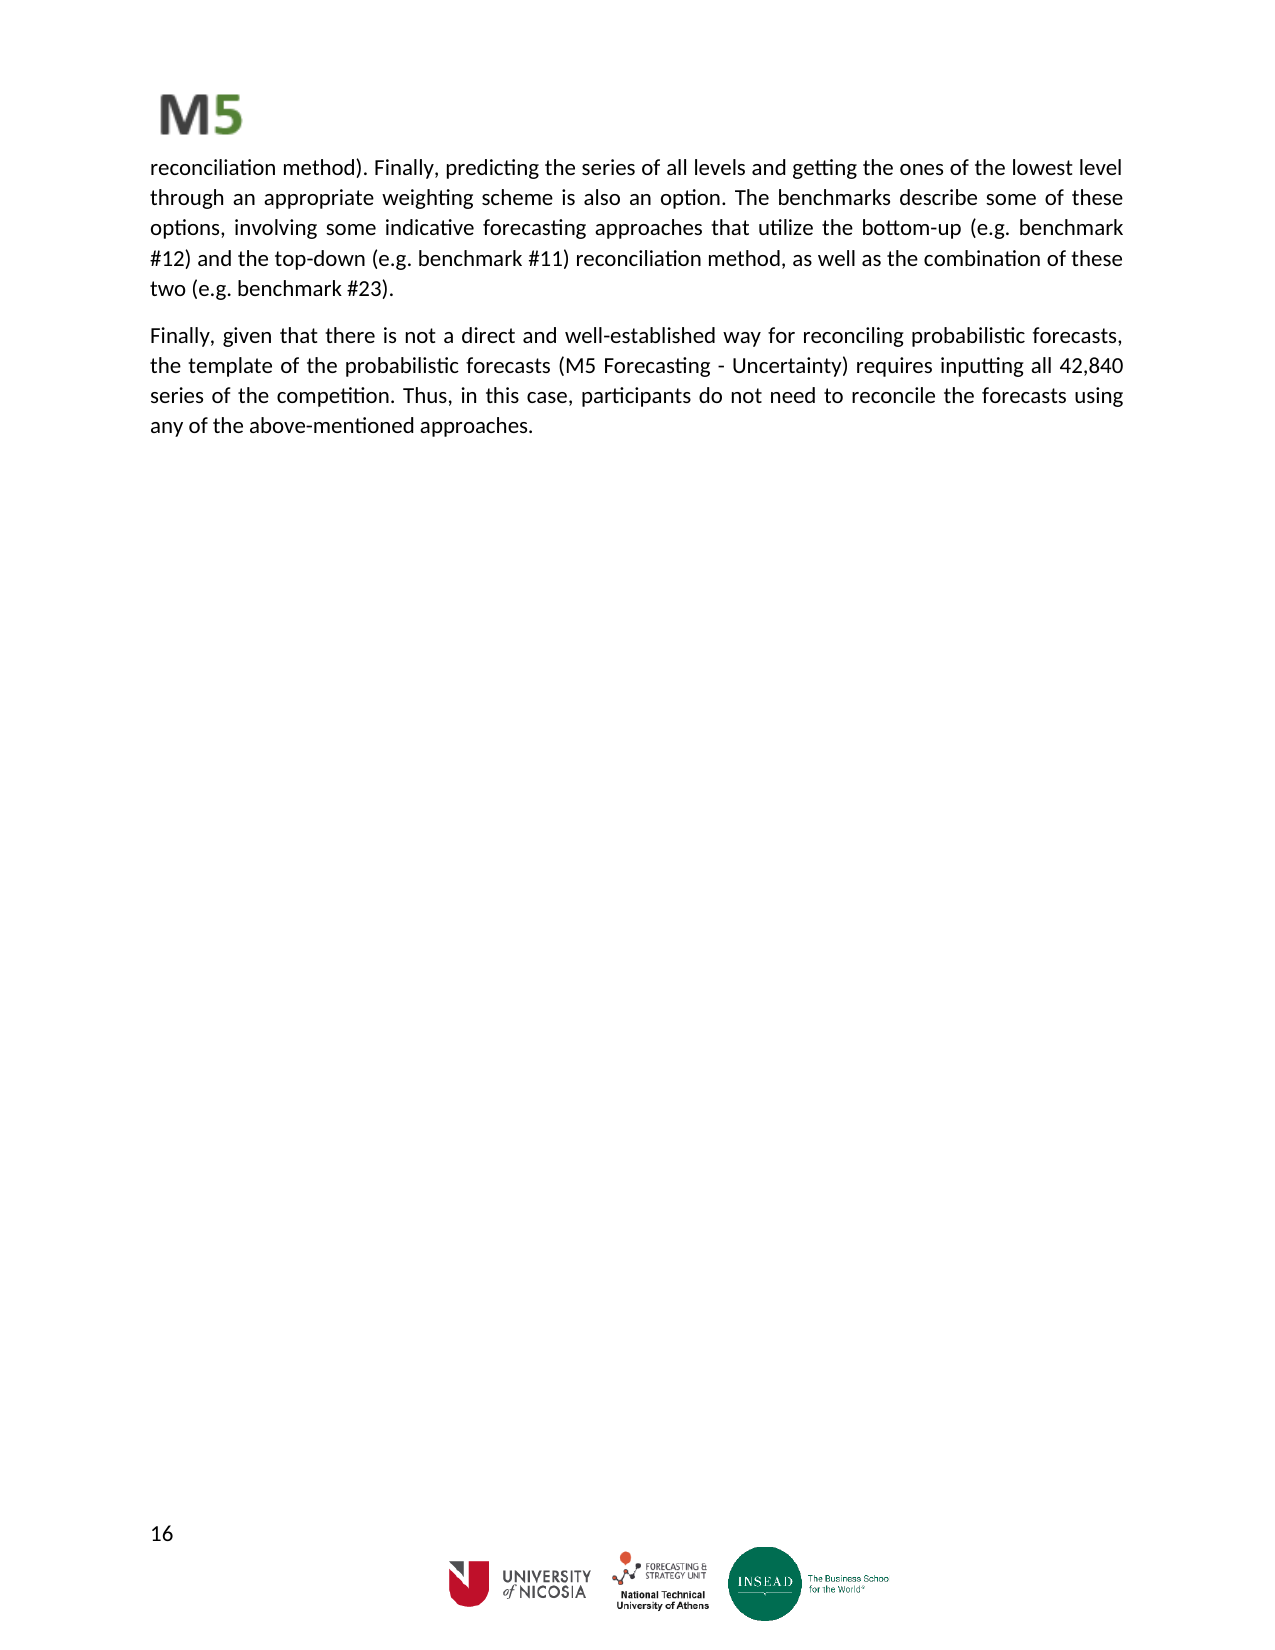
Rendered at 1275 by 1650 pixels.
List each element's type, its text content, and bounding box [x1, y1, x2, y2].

text reconciliation method). Finally, predicting the series of all levels and getting the ones of the lowest level through an appropriate weighting scheme is also an option. The benchmarks describe some of these options, involving some indicative forecasting approaches that utilize the bottom-up (e.g. benchmark #12) and the top-down (e.g. benchmark #11) reconciliation method, as well as the combination of these two (e.g. benchmark #23). [150, 153, 1125, 302]
picture [445, 1551, 711, 1612]
text Finally, given that there is not a direct and well-established way for reconciling probabilistic forecasts, the template of the probabilistic forecasts (M5 Forecasting - Uncertainty) requires inputting all 42,840 series of the competition. Thus, in this case, participants do not need to reconcile the forecasts using any of the above-mentioned approaches. [150, 321, 1125, 439]
picture [150, 75, 254, 154]
picture [728, 1547, 890, 1621]
